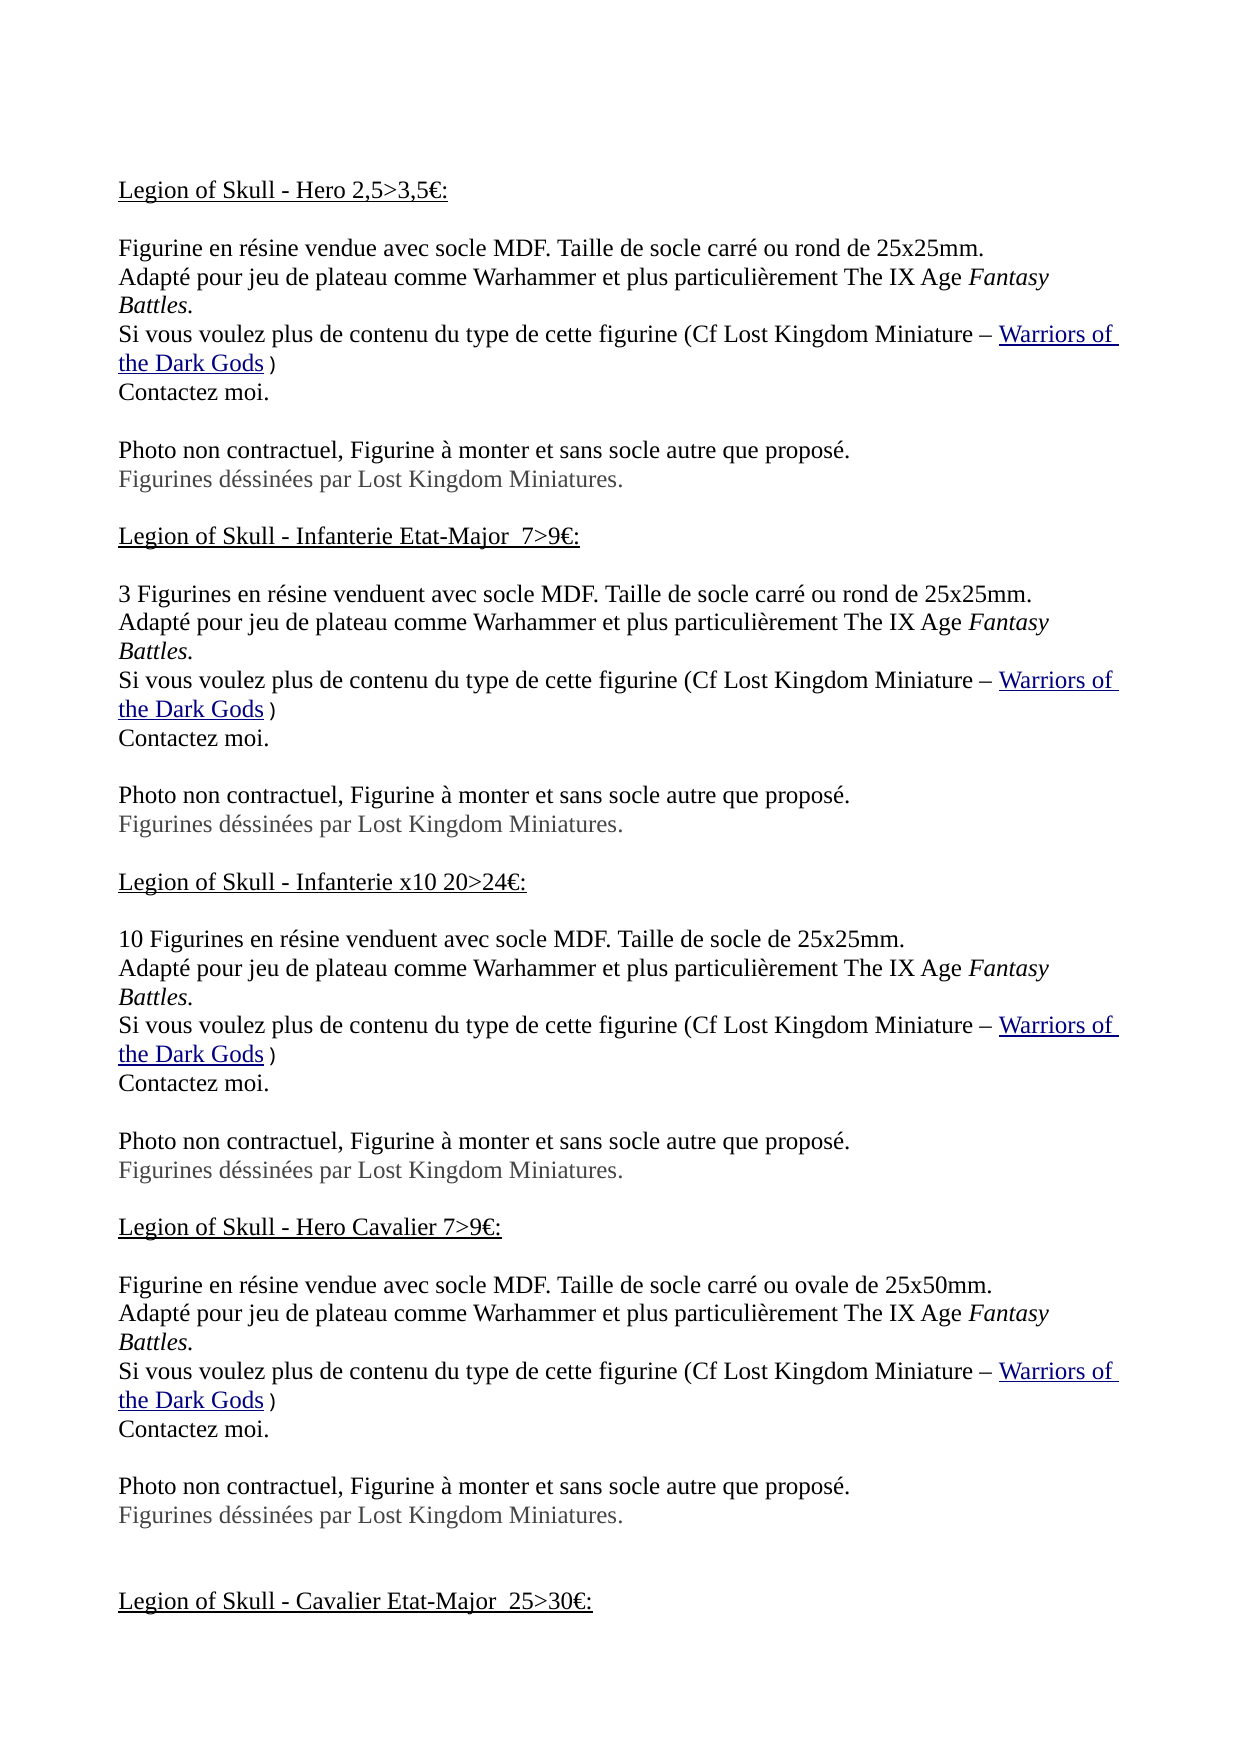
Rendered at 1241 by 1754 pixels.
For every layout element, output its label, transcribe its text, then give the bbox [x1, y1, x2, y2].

text Contactez moi. [118, 1414, 1122, 1443]
text Figurines déssinées par Lost Kingdom Miniatures. [118, 809, 1122, 838]
text Photo non contractuel, Figurine à monter et sans socle autre que proposé. [118, 1126, 1122, 1155]
text Figurines déssinées par Lost Kingdom Miniatures. [118, 1155, 1122, 1183]
text Contactez moi. [118, 723, 1122, 752]
text Photo non contractuel, Figurine à monter et sans socle autre que proposé. [118, 1471, 1122, 1500]
text Contactez moi. [118, 377, 1122, 406]
text Legion of Skull - Hero Cavalier 7>9€: [118, 1212, 1122, 1241]
text Legion of Skull - Cavalier Etat-Major 25>30€: [118, 1586, 1122, 1615]
text Photo non contractuel, Figurine à monter et sans socle autre que proposé. [118, 435, 1122, 464]
text Figurine en résine vendue avec socle MDF. Taille de socle carré ou rond de 25x25mm. Adapté pour jeu de plateau comme Warhammer et plus particulièrement The IX Age Fantasy Battles. Si vous voulez plus de contenu du type de cette figurine (Cf Lost Kingdom Miniature – Warriors of the Dark Gods ) [118, 233, 1122, 377]
text Figurine en résine vendue avec socle MDF. Taille de socle carré ou ovale de 25x50mm. Adapté pour jeu de plateau comme Warhammer et plus particulièrement The IX Age Fantasy Battles. Si vous voulez plus de contenu du type de cette figurine (Cf Lost Kingdom Miniature – Warriors of the Dark Gods ) [118, 1270, 1122, 1414]
text Legion of Skull - Infanterie Etat-Major 7>9€: [118, 521, 1122, 550]
text 10 Figurines en résine venduent avec socle MDF. Taille de socle de 25x25mm. Adapté pour jeu de plateau comme Warhammer et plus particulièrement The IX Age Fantasy Battles. Si vous voulez plus de contenu du type de cette figurine (Cf Lost Kingdom Miniature – Warriors of the Dark Gods ) [118, 924, 1122, 1068]
text Legion of Skull - Infanterie x10 20>24€: [118, 867, 1122, 895]
text Photo non contractuel, Figurine à monter et sans socle autre que proposé. [118, 780, 1122, 809]
text 3 Figurines en résine venduent avec socle MDF. Taille de socle carré ou rond de 25x25mm. Adapté pour jeu de plateau comme Warhammer et plus particulièrement The IX Age Fantasy Battles. Si vous voulez plus de contenu du type de cette figurine (Cf Lost Kingdom Miniature – Warriors of the Dark Gods ) [118, 579, 1122, 723]
text Contactez moi. [118, 1068, 1122, 1097]
text Figurines déssinées par Lost Kingdom Miniatures. [118, 1500, 1122, 1529]
text Legion of Skull - Hero 2,5>3,5€: [118, 176, 1122, 204]
text Figurines déssinées par Lost Kingdom Miniatures. [118, 464, 1122, 492]
